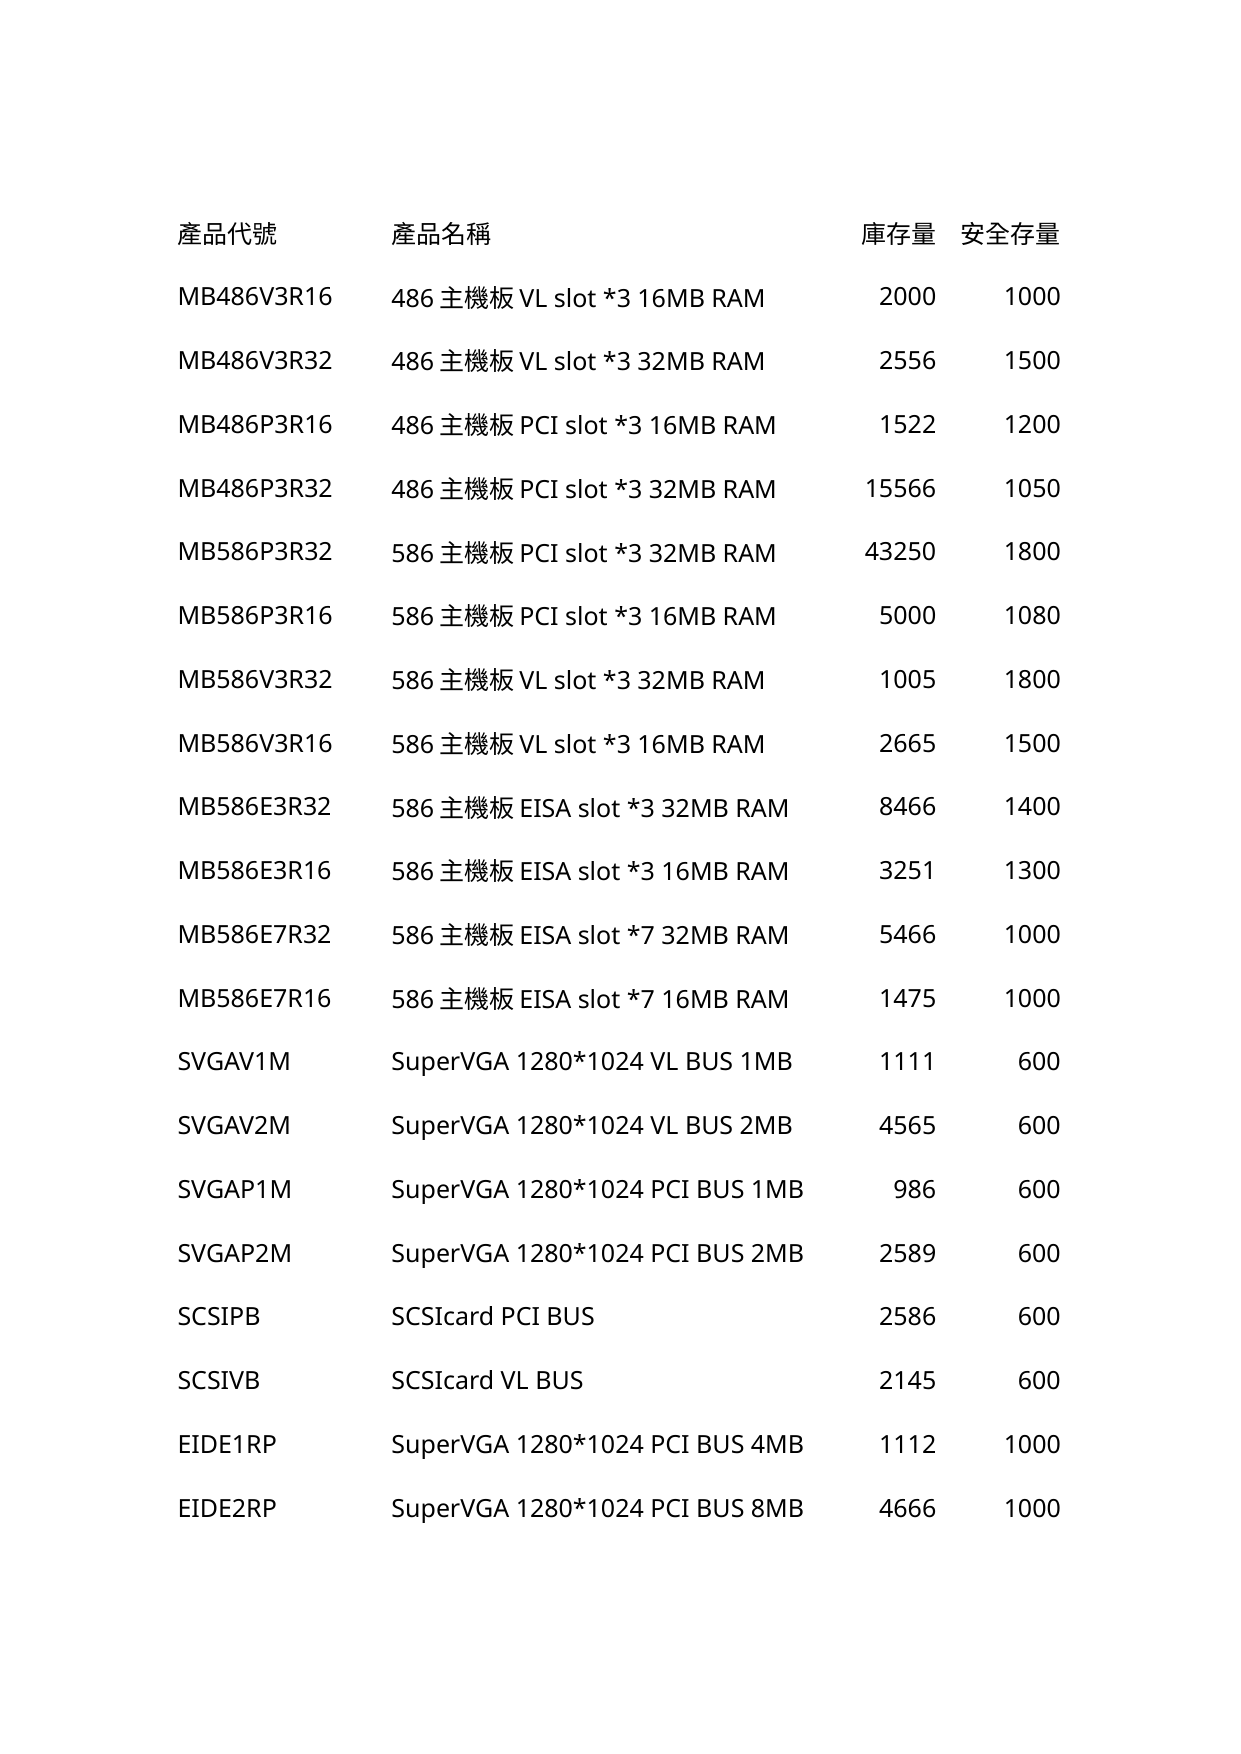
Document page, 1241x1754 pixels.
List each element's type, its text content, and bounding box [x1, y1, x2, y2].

table_cell MB586P3R32 [176, 508, 390, 572]
table_cell 1000 [937, 891, 1062, 954]
table_cell 586主機板PCI slot *3 32MB RAM [390, 508, 813, 572]
table_cell 600 [937, 1146, 1062, 1209]
table_cell MB586V3R16 [176, 700, 390, 763]
table_cell 1300 [937, 827, 1062, 891]
table_cell SCSIVB [176, 1337, 390, 1401]
table_cell 5000 [813, 572, 937, 636]
table_cell 2589 [813, 1210, 937, 1273]
table_cell SuperVGA 1280*1024 VL BUS 2MB [390, 1082, 813, 1146]
table_cell 1500 [937, 700, 1062, 763]
table_cell 1522 [813, 381, 937, 444]
table_header 安全存量 [937, 190, 1062, 253]
table_cell 1200 [937, 381, 1062, 444]
table_cell MB486P3R32 [176, 445, 390, 508]
table_cell 586主機板VL slot *3 16MB RAM [390, 700, 813, 763]
table_cell SuperVGA 1280*1024 VL BUS 1MB [390, 1018, 813, 1082]
table_cell 586主機板EISA slot *7 16MB RAM [390, 955, 813, 1018]
table_cell SuperVGA 1280*1024 PCI BUS 8MB [390, 1465, 813, 1528]
table_cell 586主機板EISA slot *7 32MB RAM [390, 891, 813, 954]
table_cell MB586E7R32 [176, 891, 390, 954]
table_cell 4666 [813, 1465, 937, 1528]
table_cell 3251 [813, 827, 937, 891]
table_cell SuperVGA 1280*1024 PCI BUS 1MB [390, 1146, 813, 1209]
table_cell SuperVGA 1280*1024 PCI BUS 2MB [390, 1210, 813, 1273]
table_cell 586主機板EISA slot *3 32MB RAM [390, 763, 813, 827]
table_header 庫存量 [813, 190, 937, 253]
table_cell 1050 [937, 445, 1062, 508]
table_cell SVGAP2M [176, 1210, 390, 1273]
table_cell 8466 [813, 763, 937, 827]
table_cell EIDE2RP [176, 1465, 390, 1528]
table_cell 5466 [813, 891, 937, 954]
table_cell 600 [937, 1337, 1062, 1401]
table_cell 1112 [813, 1401, 937, 1464]
table_cell 15566 [813, 445, 937, 508]
table_cell 486主機板VL slot *3 16MB RAM [390, 253, 813, 317]
table_cell 486主機板PCI slot *3 32MB RAM [390, 445, 813, 508]
table_cell 600 [937, 1082, 1062, 1146]
table_cell SVGAV1M [176, 1018, 390, 1082]
table_cell 1800 [937, 508, 1062, 572]
table_cell 600 [937, 1018, 1062, 1082]
table_cell 486主機板VL slot *3 32MB RAM [390, 317, 813, 381]
table_cell 1000 [937, 1465, 1062, 1528]
table_cell 586主機板PCI slot *3 16MB RAM [390, 572, 813, 636]
table_cell 2000 [813, 253, 937, 317]
table_cell 4565 [813, 1082, 937, 1146]
table_cell 2556 [813, 317, 937, 381]
table_cell 586主機板VL slot *3 32MB RAM [390, 636, 813, 699]
table_cell 2145 [813, 1337, 937, 1401]
table_cell SVGAP1M [176, 1146, 390, 1209]
table_cell SCSIPB [176, 1273, 390, 1337]
table_cell 1000 [937, 955, 1062, 1018]
table_header 產品代號 [176, 190, 390, 253]
table_cell MB586E7R16 [176, 955, 390, 1018]
table_cell 1400 [937, 763, 1062, 827]
table_cell 586主機板EISA slot *3 16MB RAM [390, 827, 813, 891]
table_cell 600 [937, 1210, 1062, 1273]
table_cell MB486P3R16 [176, 381, 390, 444]
table_cell 2586 [813, 1273, 937, 1337]
table_cell 43250 [813, 508, 937, 572]
table_cell SCSIcard VL BUS [390, 1337, 813, 1401]
table_cell 1080 [937, 572, 1062, 636]
table_cell 1111 [813, 1018, 937, 1082]
table_cell MB486V3R32 [176, 317, 390, 381]
table_header 產品名稱 [390, 190, 813, 253]
table_cell MB486V3R16 [176, 253, 390, 317]
table_cell EIDE1RP [176, 1401, 390, 1464]
table_cell SuperVGA 1280*1024 PCI BUS 4MB [390, 1401, 813, 1464]
table_cell MB586E3R16 [176, 827, 390, 891]
table_cell 986 [813, 1146, 937, 1209]
table_cell 2665 [813, 700, 937, 763]
table_cell 1800 [937, 636, 1062, 699]
table_cell 1005 [813, 636, 937, 699]
table_cell SCSIcard PCI BUS [390, 1273, 813, 1337]
table_cell 486主機板PCI slot *3 16MB RAM [390, 381, 813, 444]
table_cell MB586E3R32 [176, 763, 390, 827]
table_cell 1000 [937, 1401, 1062, 1464]
table_cell 1500 [937, 317, 1062, 381]
table_cell MB586V3R32 [176, 636, 390, 699]
table_cell 600 [937, 1273, 1062, 1337]
table_cell 1000 [937, 253, 1062, 317]
table_cell SVGAV2M [176, 1082, 390, 1146]
table_cell MB586P3R16 [176, 572, 390, 636]
table_cell 1475 [813, 955, 937, 1018]
